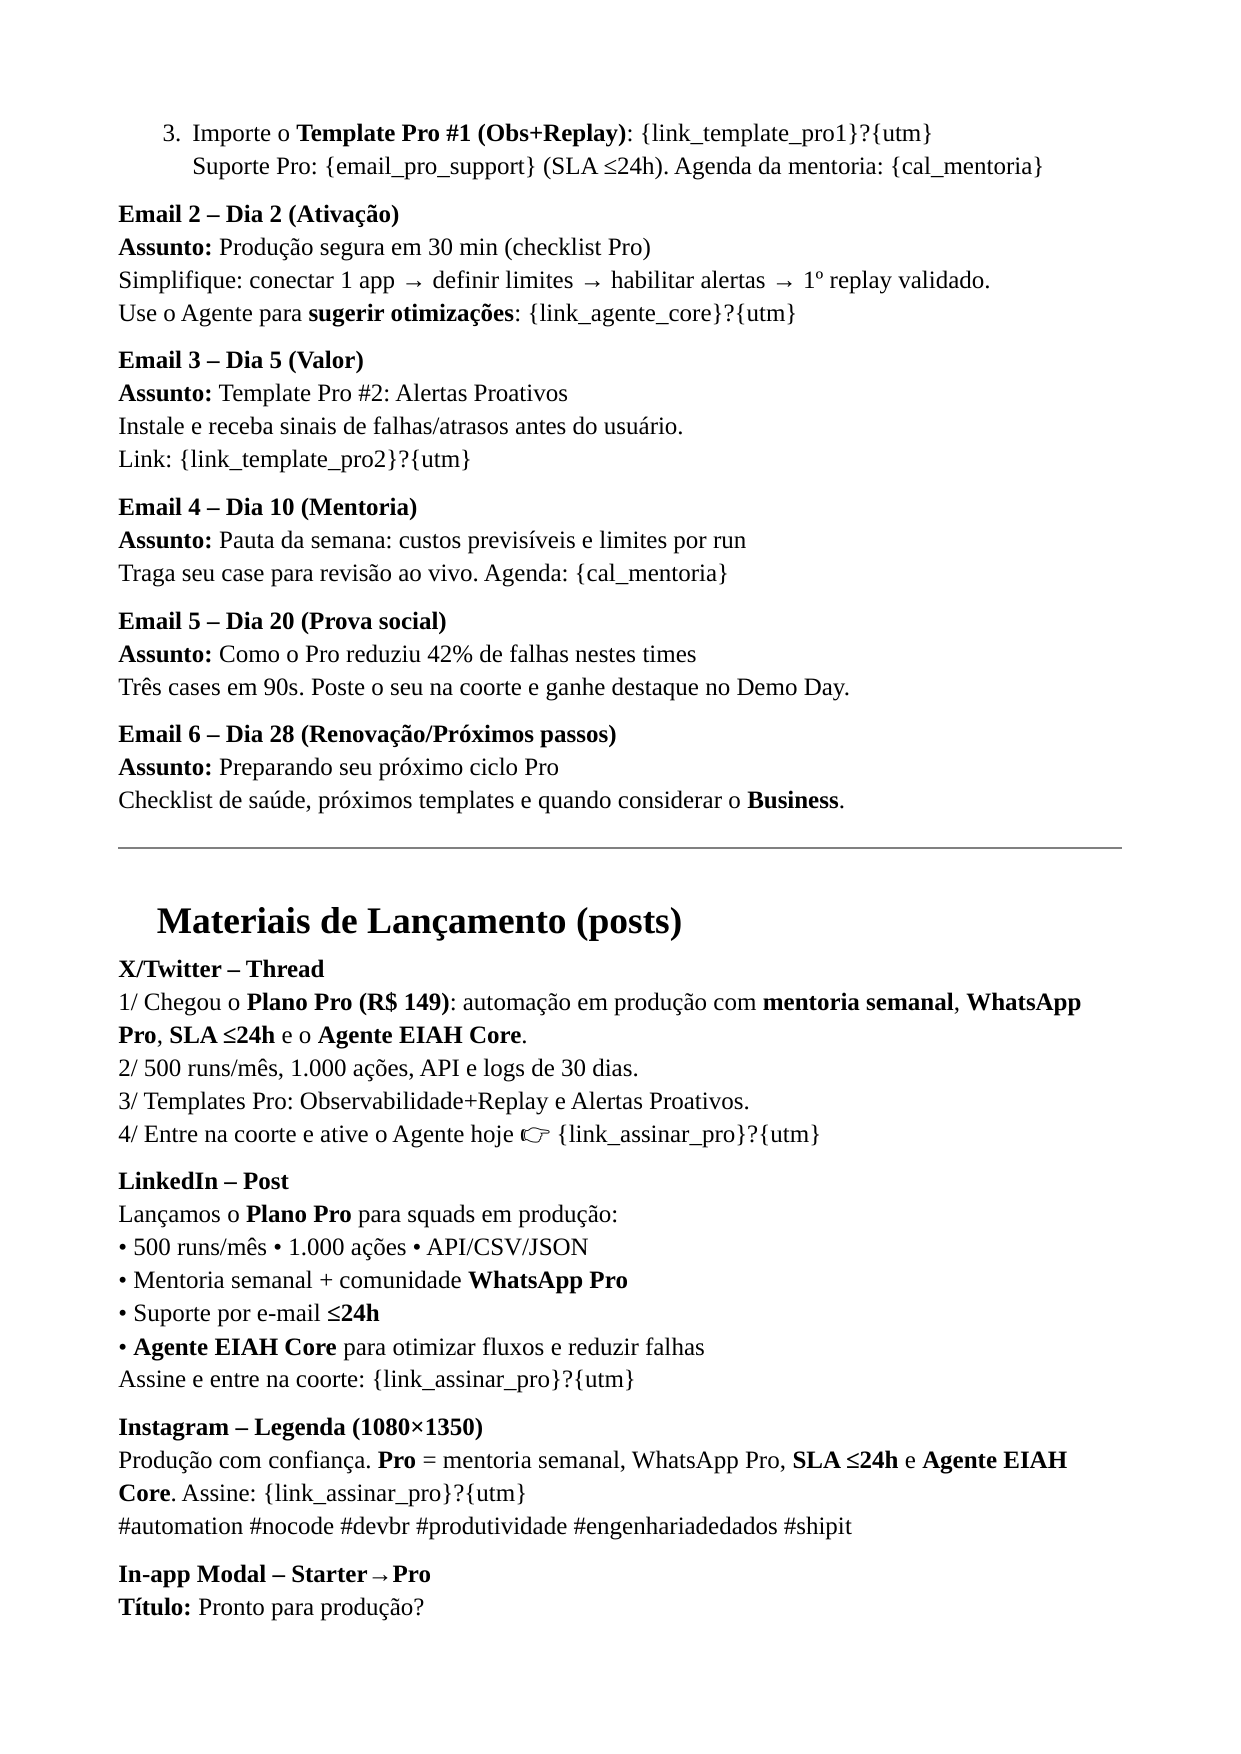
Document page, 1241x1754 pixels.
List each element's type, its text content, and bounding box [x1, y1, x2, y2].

text Instagram – Legenda (1080×1350) Produção com confiança. Pro = mentoria semanal, WhatsApp Pro, SLA ≤24h e Agente EIAH Core. Assine: {link_assinar_pro}?{utm} #automation #nocode #devbr #produtividade #engenhariadedados #shipit [118, 1412, 1122, 1540]
text Email 2 – Dia 2 (Ativação) Assunto: Produção segura em 30 min (checklist Pro) Simplifique: conectar 1 app → definir limites → habilitar alertas → 1º replay validado. Use o Agente para sugerir otimizações: {link_agente_core}?{utm} [118, 199, 1122, 327]
list Importe o Template Pro #1 (Obs+Replay): {link_template_pro1}?{utm} Suporte Pro: {email_pro_support} (SLA ≤24h). Agenda da mentoria: {cal_mentoria} [162, 118, 1122, 180]
subtitle 📣 Materiais de Lançamento (posts) [118, 898, 1122, 941]
text In‑app Modal – Starter→Pro Título: Pronto para produção? [118, 1559, 1122, 1621]
text Email 4 – Dia 10 (Mentoria) Assunto: Pauta da semana: custos previsíveis e limites por run Traga seu case para revisão ao vivo. Agenda: {cal_mentoria} [118, 492, 1122, 587]
text Email 5 – Dia 20 (Prova social) Assunto: Como o Pro reduziu 42% de falhas nestes times Três cases em 90s. Poste o seu na coorte e ganhe destaque no Demo Day. [118, 606, 1122, 701]
text Email 3 – Dia 5 (Valor) Assunto: Template Pro #2: Alertas Proativos Instale e receba sinais de falhas/atrasos antes do usuário. Link: {link_template_pro2}?{utm} [118, 345, 1122, 473]
text Email 6 – Dia 28 (Renovação/Próximos passos) Assunto: Preparando seu próximo ciclo Pro Checklist de saúde, próximos templates e quando considerar o Business. [118, 719, 1122, 814]
text LinkedIn – Post Lançamos o Plano Pro para squads em produção: • 500 runs/mês • 1.000 ações • API/CSV/JSON • Mentoria semanal + comunidade WhatsApp Pro • Suporte por e‑mail ≤24h • Agente EIAH Core para otimizar fluxos e reduzir falhas Assine e entre na coorte: {link_assinar_pro}?{utm} [118, 1166, 1122, 1393]
text X/Twitter – Thread 1/ Chegou o Plano Pro (R$ 149): automação em produção com mentoria semanal, WhatsApp Pro, SLA ≤24h e o Agente EIAH Core. 2/ 500 runs/mês, 1.000 ações, API e logs de 30 dias. 3/ Templates Pro: Observabilidade+Replay e Alertas Proativos. 4/ Entre na coorte e ative o Agente hoje 👉 {link_assinar_pro}?{utm} [118, 954, 1122, 1148]
